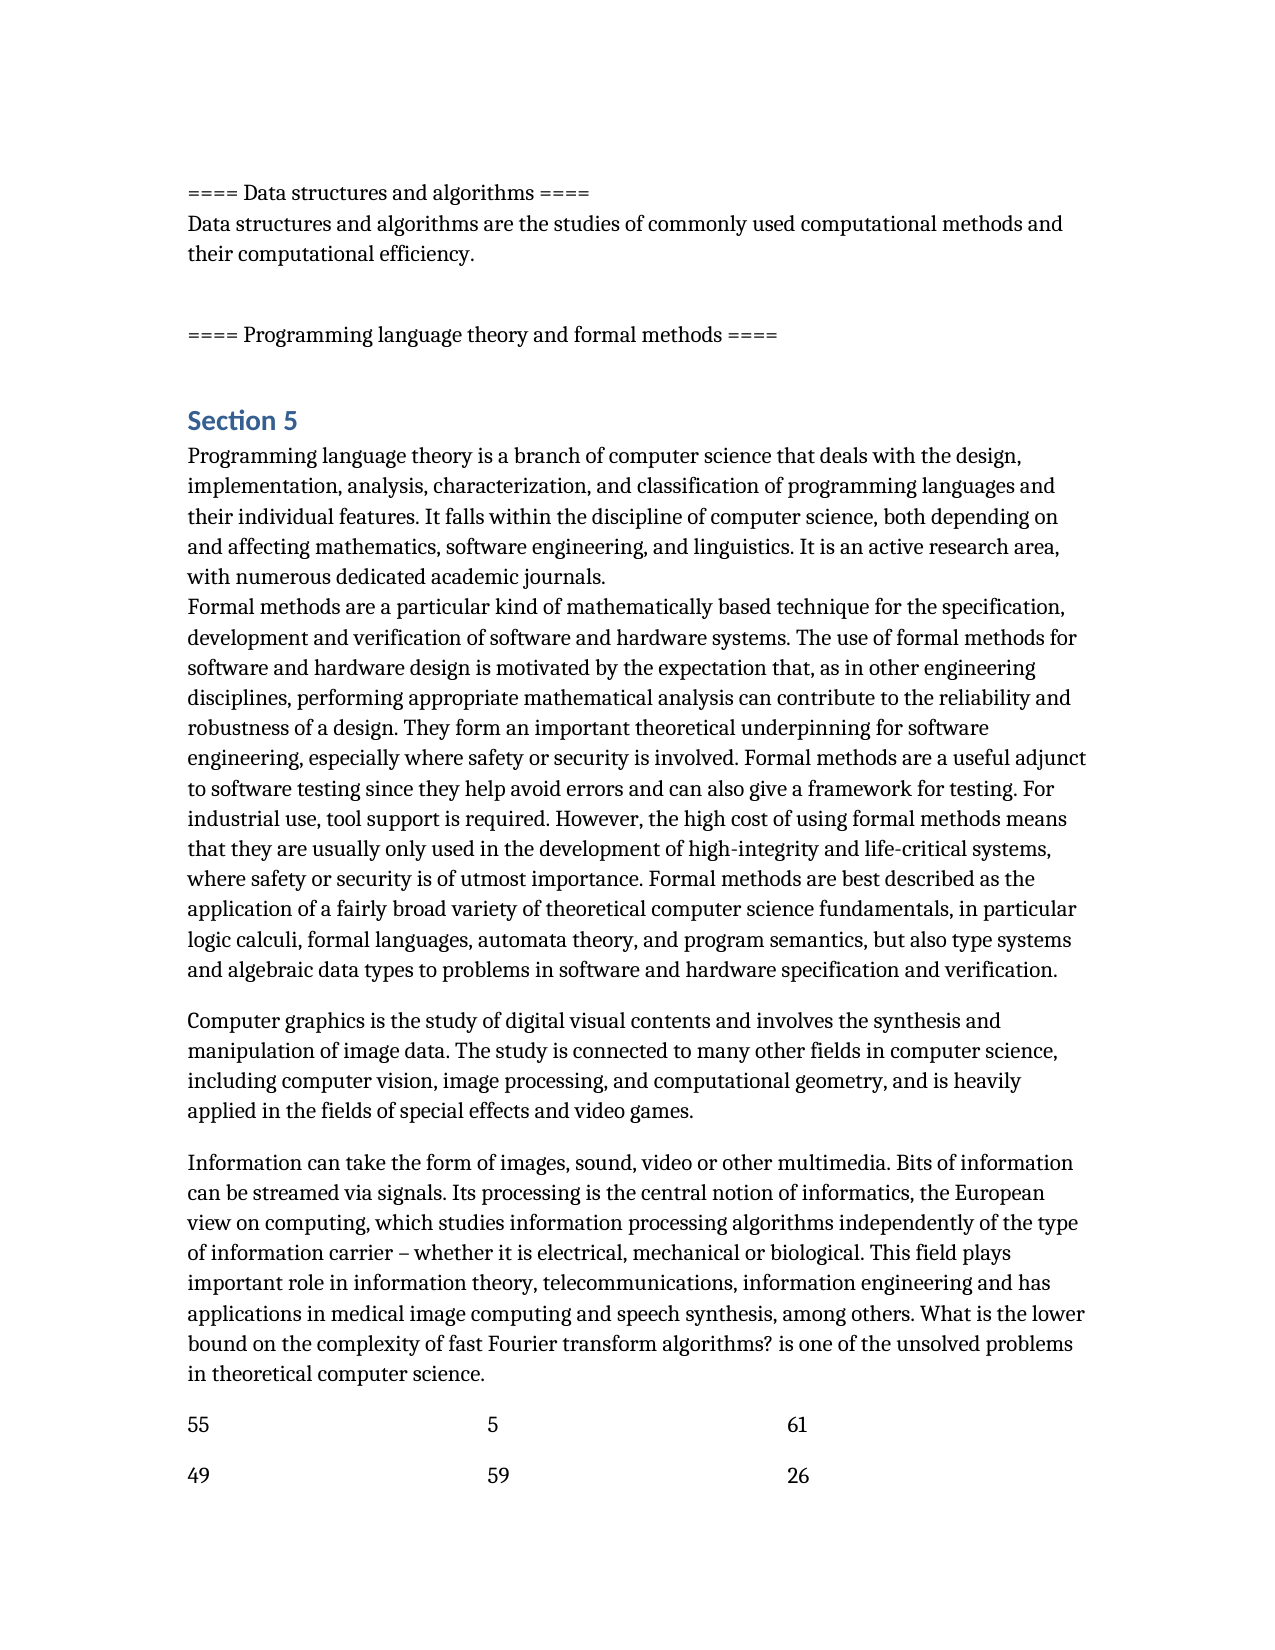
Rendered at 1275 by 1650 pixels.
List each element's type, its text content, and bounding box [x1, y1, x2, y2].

text ==== Programming language theory and formal methods ==== [187, 292, 1087, 348]
text Computer graphics is the study of digital visual contents and involves the synthesis and manipulation of image data. The study is connected to many other fields in computer science, including computer vision, image processing, and computational geometry, and is heavily applied in the fields of special effects and video games. [187, 1008, 1087, 1124]
table_cell 59 [476, 1463, 776, 1489]
subtitle Section 5 [187, 402, 1087, 438]
table_header 5 [476, 1412, 776, 1463]
table_cell 26 [776, 1463, 1076, 1489]
table_header 55 [176, 1412, 476, 1463]
text ==== Data structures and algorithms ==== Data structures and algorithms are the studies of commonly used computational methods and their computational efficiency. [187, 150, 1087, 267]
table_header 61 [776, 1412, 1076, 1463]
text Information can take the form of images, sound, video or other multimedia. Bits of information can be streamed via signals. Its processing is the central notion of informatics, the European view on computing, which studies information processing algorithms independently of the type of information carrier – whether it is electrical, mechanical or biological. This field plays important role in information theory, telecommunications, information engineering and has applications in medical image computing and speech synthesis, among others. What is the lower bound on the complexity of fast Fourier transform algorithms? is one of the unsolved problems in theoretical computer science. [187, 1149, 1087, 1387]
table_cell 49 [176, 1463, 476, 1489]
text Programming language theory is a branch of computer science that deals with the design, implementation, analysis, characterization, and classification of programming languages and their individual features. It falls within the discipline of computer science, both depending on and affecting mathematics, software engineering, and linguistics. It is an active research area, with numerous dedicated academic journals. Formal methods are a particular kind of mathematically based technique for the specification, development and verification of software and hardware systems. The use of formal methods for software and hardware design is motivated by the expectation that, as in other engineering disciplines, performing appropriate mathematical analysis can contribute to the reliability and robustness of a design. They form an important theoretical underpinning for software engineering, especially where safety or security is involved. Formal methods are a useful adjunct to software testing since they help avoid errors and can also give a framework for testing. For industrial use, tool support is required. However, the high cost of using formal methods means that they are usually only used in the development of high-integrity and life-critical systems, where safety or security is of utmost importance. Formal methods are best described as the application of a fairly broad variety of theoretical computer science fundamentals, in particular logic calculi, formal languages, automata theory, and program semantics, but also type systems and algebraic data types to problems in software and hardware specification and verification. [187, 443, 1087, 983]
